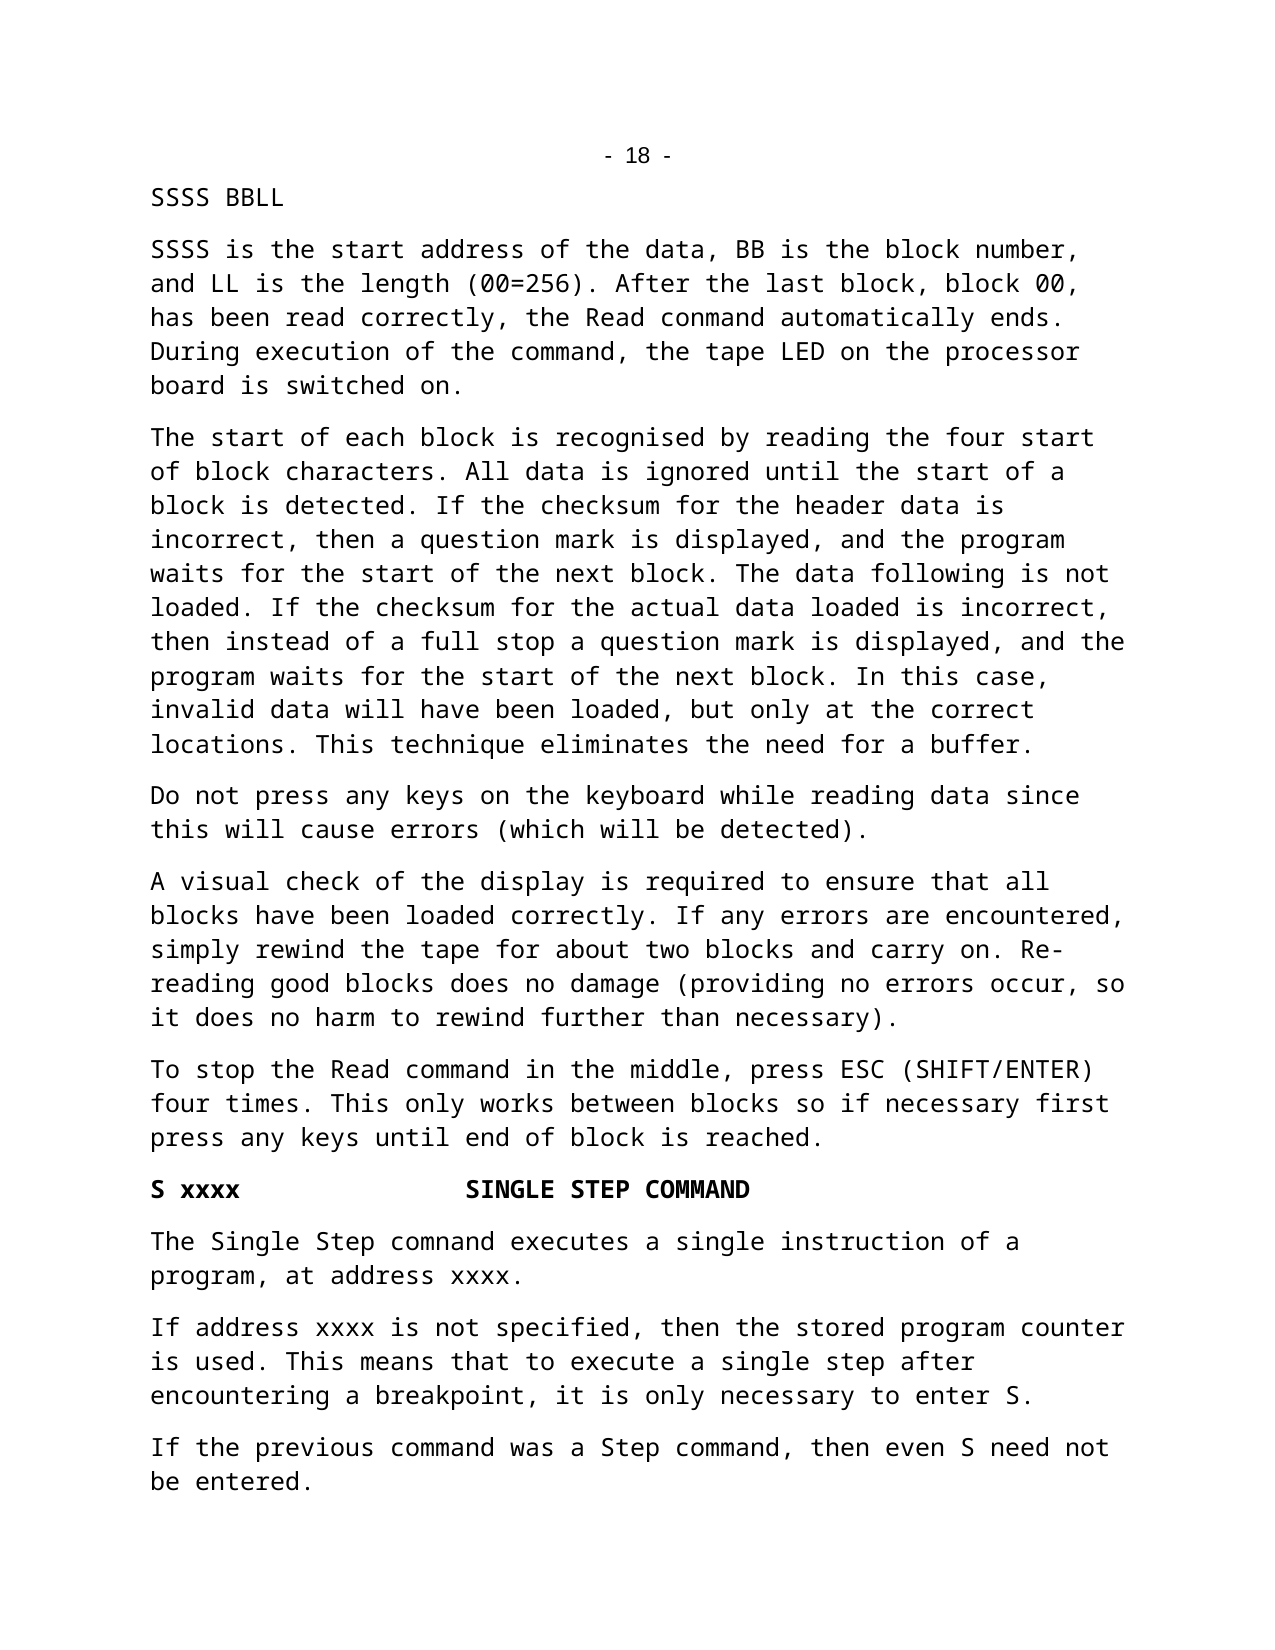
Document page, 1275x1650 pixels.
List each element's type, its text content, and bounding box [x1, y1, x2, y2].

text Do not press any keys on the keyboard while reading data since this will cause errors (which will be detected). [150, 778, 1125, 846]
text A visual check of the display is required to ensure that all blocks have been loaded correctly. If any errors are encountered, simply rewind the tape for about two blocks and carry on. Re-reading good blocks does no damage (providing no errors occur, so it does no harm to rewind further than necessary). [150, 864, 1125, 1034]
text If address xxxx is not specified, then the stored program counter is used. This means that to execute a single step after encountering a breakpoint, it is only necessary to enter S. [150, 1309, 1125, 1412]
text If the previous command was a Step command, then even S need not be entered. [150, 1429, 1125, 1497]
text The start of each block is recognised by reading the four start of block characters. All data is ignored until the start of a block is detected. If the checksum for the header data is incorrect, then a question mark is displayed, and the program waits for the start of the next block. The data following is not loaded. If the checksum for the actual data loaded is incorrect, then instead of a full stop a question mark is displayed, and the program waits for the start of the next block. In this case, invalid data will have been loaded, but only at the correct locations. This technique eliminates the need for a buffer. [150, 420, 1125, 760]
text S xxxx SINGLE STEP COMMAND [150, 1172, 1125, 1206]
text To stop the Read command in the middle, press ESC (SHIFT/ENTER) four times. This only works between blocks so if necessary first press any keys until end of block is reached. [150, 1052, 1125, 1154]
text SSSS is the start address of the data, BB is the block number, and LL is the length (00=256). After the last block, block 00, has been read correctly, the Read conmand automatically ends. During execution of the command, the tape LED on the processor board is switched on. [150, 232, 1125, 402]
text The Single Step comnand executes a single instruction of a program, at address xxxx. [150, 1223, 1125, 1292]
text SSSS BBLL [150, 180, 1125, 214]
